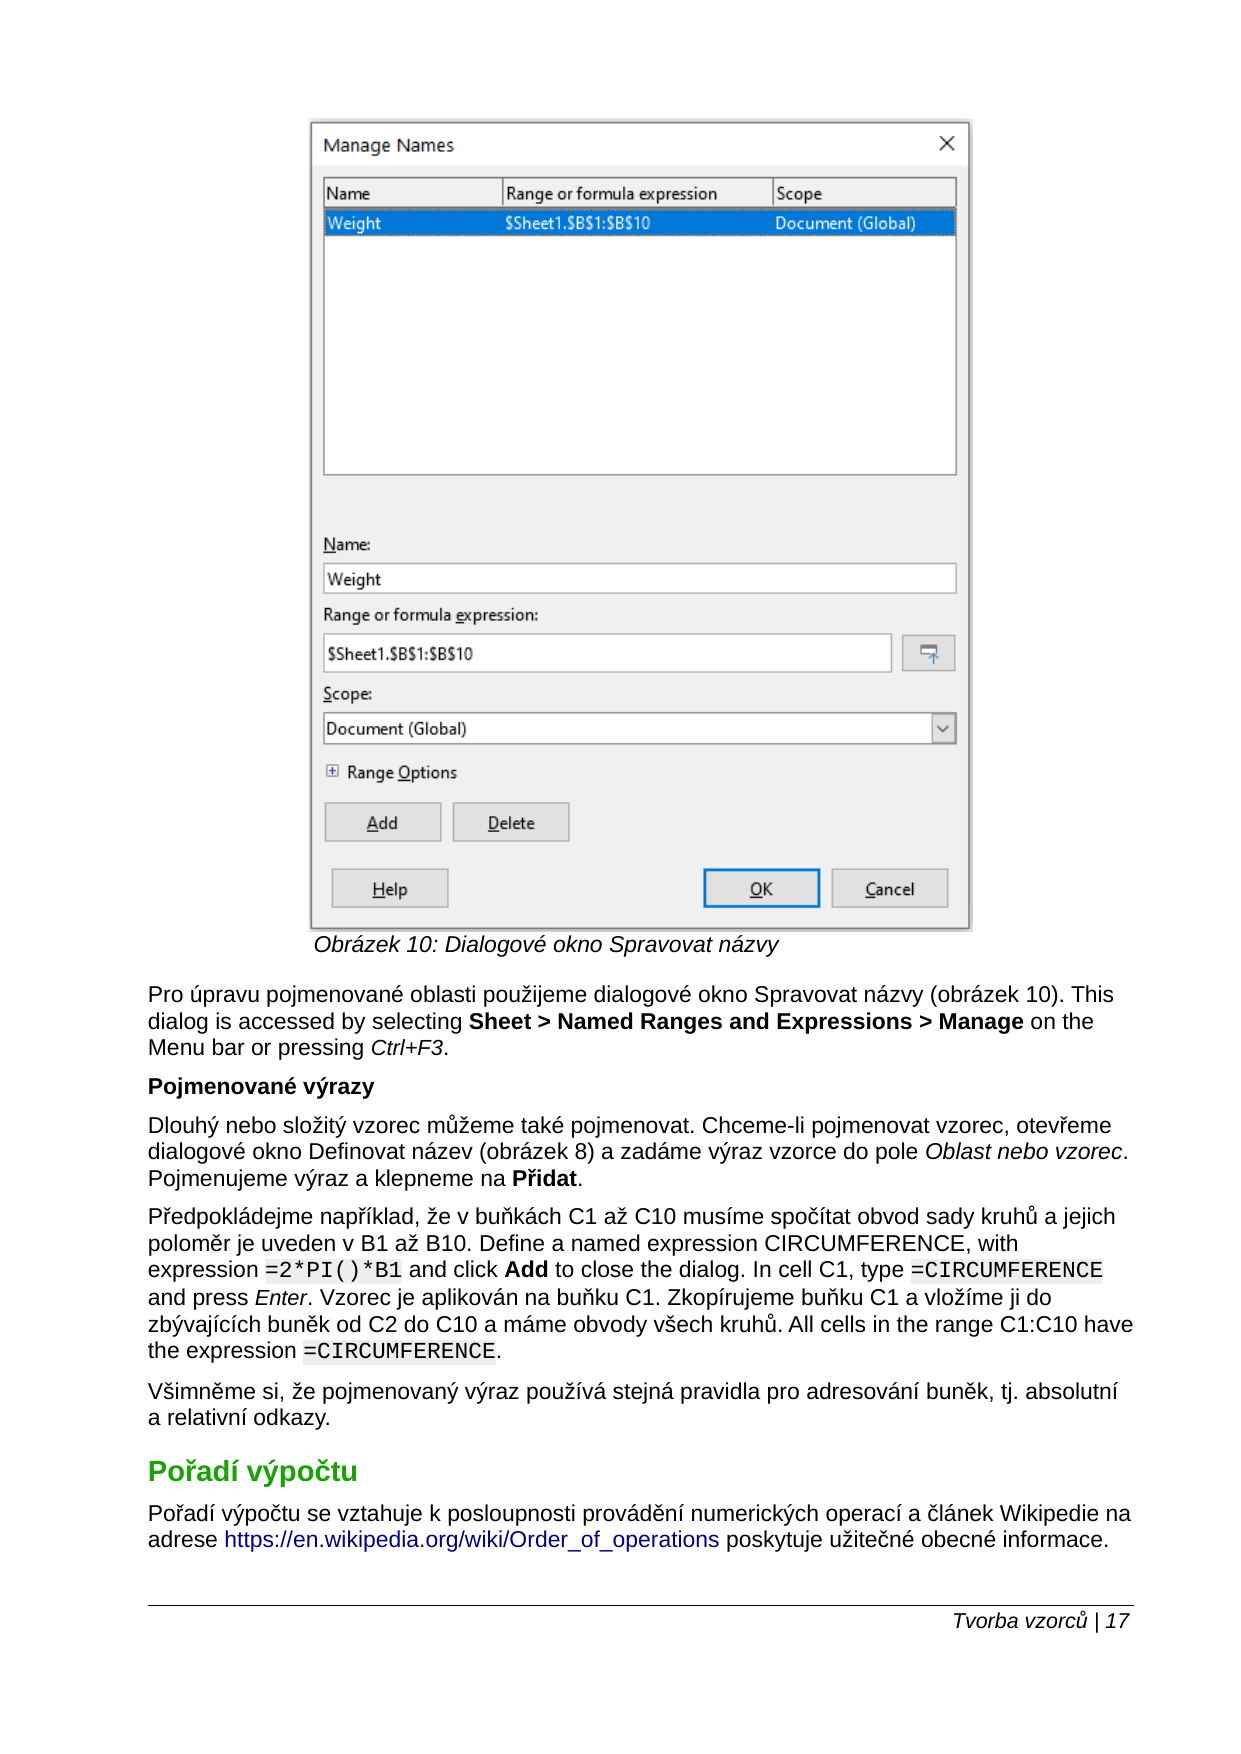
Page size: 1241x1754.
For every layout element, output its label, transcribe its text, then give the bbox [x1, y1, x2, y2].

picture [308, 118, 973, 932]
text Pro úpravu pojmenované oblasti použijeme dialogové okno Spravovat názvy (obrázek 10). This dialog is accessed by selecting Sheet > Named Ranges and Expressions > Manage on the Menu bar or pressing Ctrl+F3. [148, 981, 1134, 1060]
subtitle Pořadí výpočtu [148, 1454, 1134, 1488]
text Všimněme si, že pojmenovaný výraz používá stejná pravidla pro adresování buněk, tj. absolutní a relativní odkazy. [148, 1378, 1134, 1431]
text Pořadí výpočtu se vztahuje k posloupnosti provádění numerických operací a článek Wikipedie na adrese https://en.wikipedia.org/wiki/Order_of_operations poskytuje užitečné obecné informace. [148, 1499, 1134, 1552]
text Pojmenované výrazy [148, 1073, 1134, 1099]
text Obrázek 10: Dialogové okno Spravovat názvy [313, 932, 968, 957]
text Předpokládejme například, že v buňkách C1 až C10 musíme spočítat obvod sady kruhů a jejich poloměr je uveden v B1 až B10. Define a named expression CIRCUMFERENCE, with expression =2*PI()*B1 and click Add to close the dialog. In cell C1, type =CIRCUMFERENCE and press Enter. Vzorec je aplikován na buňku C1. Zkopírujeme buňku C1 a vložíme ji do zbývajících buněk od C2 do C10 a máme obvody všech kruhů. All cells in the range C1:C10 have the expression =CIRCUMFERENCE. [148, 1203, 1134, 1365]
text Dlouhý nebo složitý vzorec můžeme také pojmenovat. Chceme-li pojmenovat vzorec, otevřeme dialogové okno Definovat název (obrázek 8) a zadáme výraz vzorce do pole Oblast nebo vzorec. Pojmenujeme výraz a klepneme na Přidat. [148, 1112, 1134, 1191]
